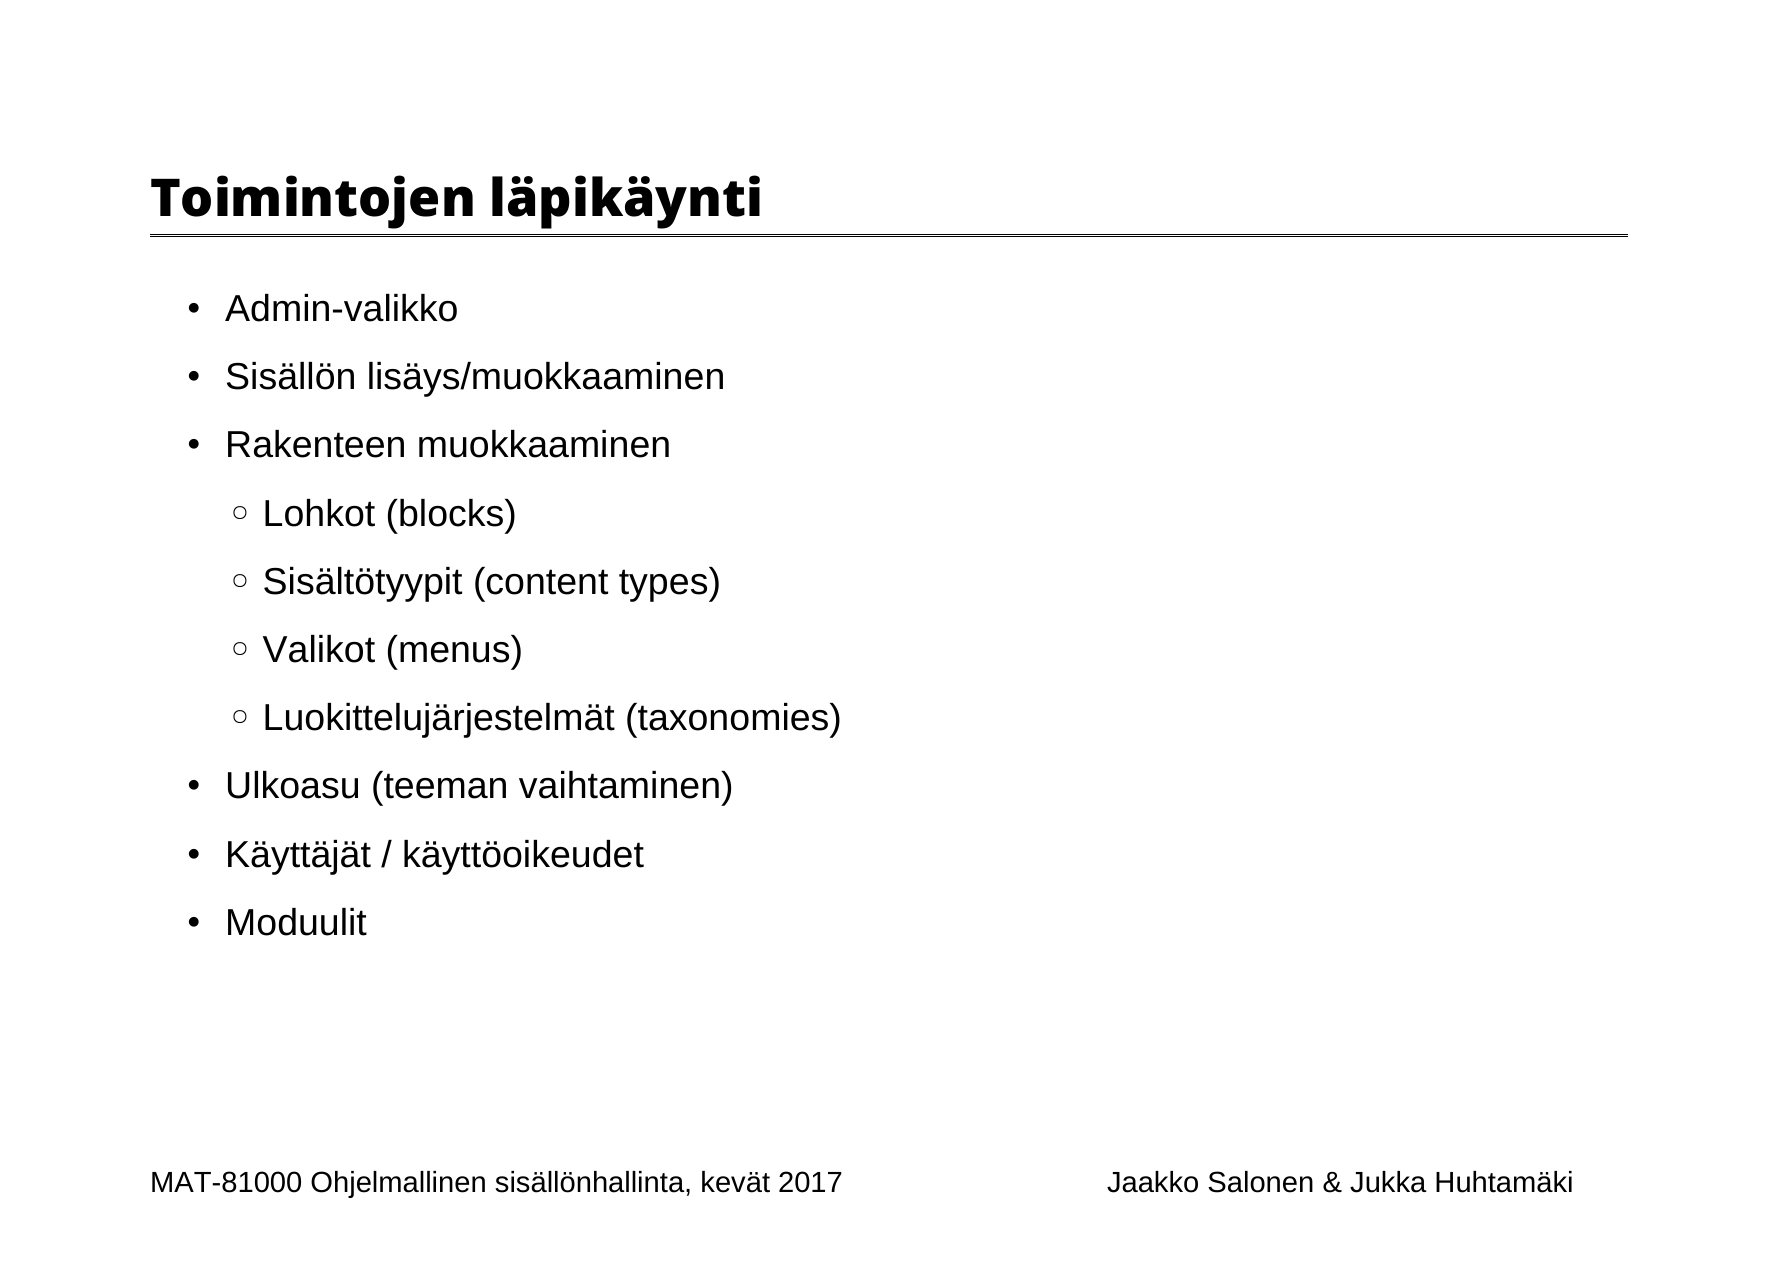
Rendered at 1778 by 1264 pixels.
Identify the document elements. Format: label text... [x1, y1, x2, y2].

list Luokittelujärjestelmät (taxonomies) [225, 696, 1628, 739]
list Ulkoasu (teeman vaihtaminen) [187, 764, 1628, 807]
list Lohkot (blocks) [225, 491, 1628, 534]
list Käyttäjät / käyttöoikeudet [187, 832, 1628, 875]
list Valikot (menus) [225, 627, 1628, 671]
list Moduulit [187, 900, 1628, 943]
list Sisällön lisäys/muokkaaminen [187, 354, 1628, 398]
list Sisältötyypit (content types) [225, 559, 1628, 602]
list Admin-valikko [187, 286, 1628, 329]
list Rakenteen muokkaaminen [187, 423, 1628, 466]
subtitle Toimintojen läpikäynti [150, 161, 1628, 234]
